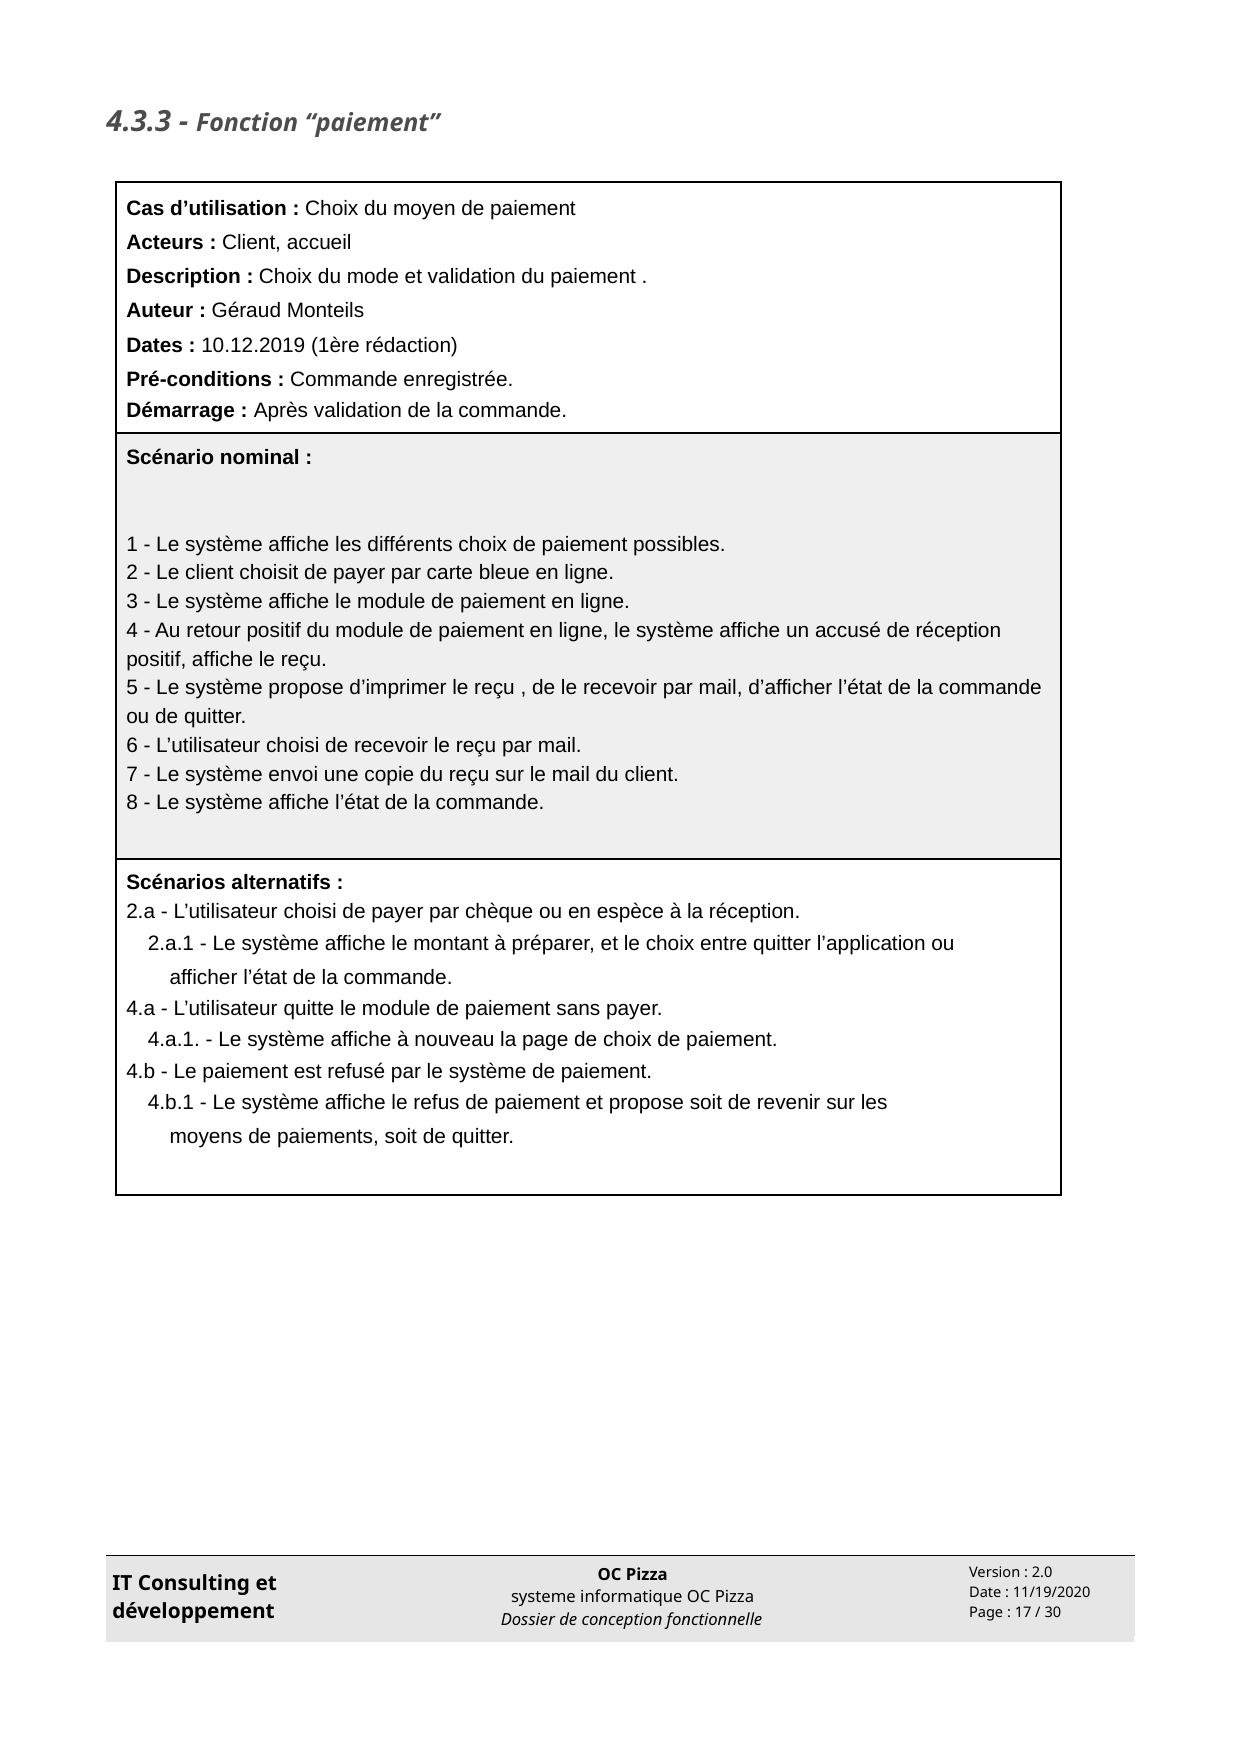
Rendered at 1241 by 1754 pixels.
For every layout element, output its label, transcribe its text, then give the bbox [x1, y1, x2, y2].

table_cell Scénario nominal : 1 - Le système affiche les différents choix de paiement possibles. 2 - Le client choisit de payer par carte bleue en ligne. 3 - Le système affiche le module de paiement en ligne. 4 - Au retour positif du module de paiement en ligne, le système affiche un accusé de réception positif, affiche le reçu. 5 - Le système propose d’imprimer le reçu , de le recevoir par mail, d’afficher l’état de la commande ou de quitter. 6 - L’utilisateur choisi de recevoir le reçu par mail. 7 - Le système envoi une copie du reçu sur le mail du client. 8 - Le système affiche l’état de la commande. [117, 434, 1060, 858]
table_cell Scénarios alternatifs : 2.a - L’utilisateur choisi de payer par chèque ou en espèce à la réception. 2.a.1 - Le système affiche le montant à préparer, et le choix entre quitter l’application ou afficher l’état de la commande. 4.a - L’utilisateur quitte le module de paiement sans payer. 4.a.1. - Le système affiche à nouveau la page de choix de paiement. 4.b - Le paiement est refusé par le système de paiement. 4.b.1 - Le système affiche le refus de paiement et propose soit de revenir sur les moyens de paiements, soit de quitter. [117, 860, 1060, 1194]
subtitle Fonction “paiement” [106, 100, 1134, 140]
table_header Cas d’utilisation : Choix du moyen de paiement Acteurs : Client, accueil Description : Choix du mode et validation du paiement . Auteur : Géraud Monteils Dates : 10.12.2019 (1ère rédaction) Pré-conditions : Commande enregistrée. Démarrage : Après validation de la commande. [117, 183, 1060, 432]
